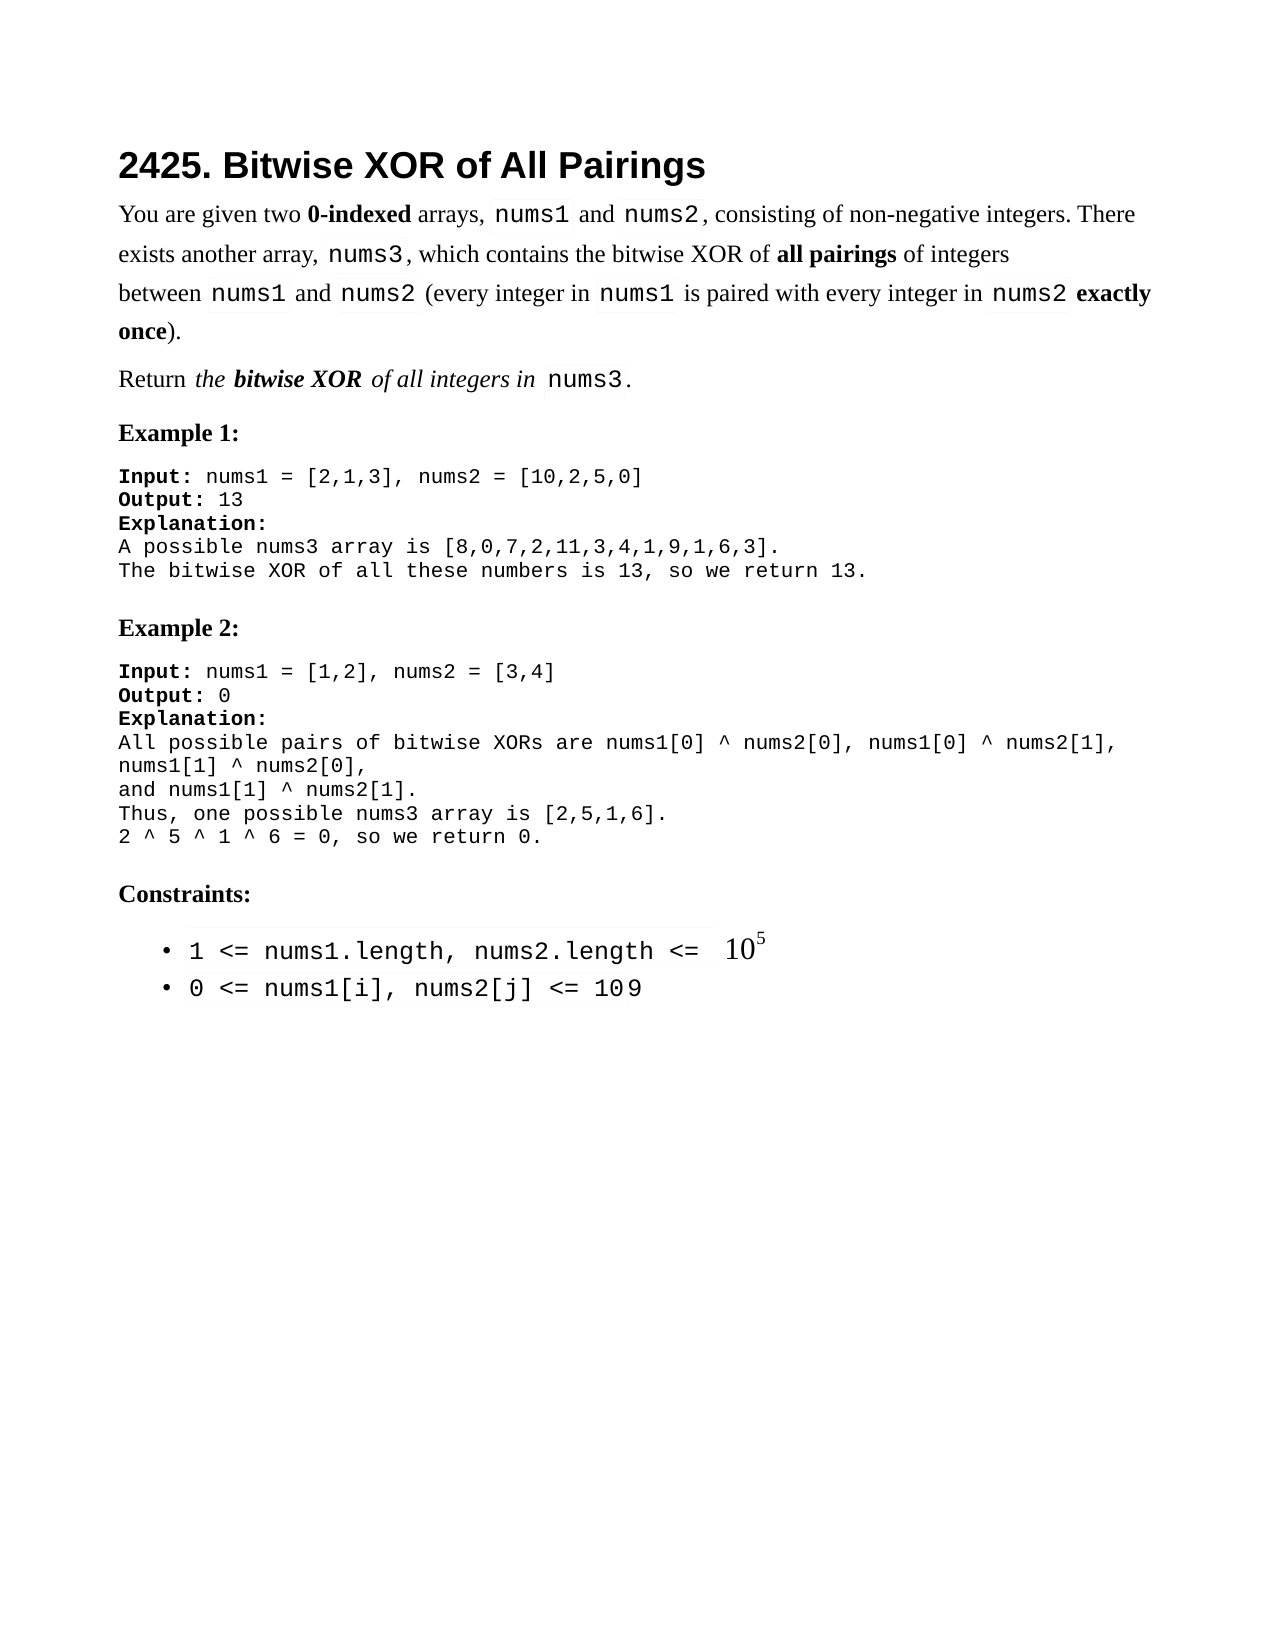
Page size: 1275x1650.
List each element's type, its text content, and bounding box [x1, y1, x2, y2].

text A possible nums3 array is [8,0,7,2,11,3,4,1,9,1,6,3]. [118, 537, 1157, 560]
text Constraints: [118, 879, 1157, 908]
text Output: 0 [118, 684, 1157, 708]
text and nums1[1] ^ nums2[1]. [118, 779, 1157, 803]
text Example 1: [118, 418, 1157, 447]
text Explanation: [118, 708, 1157, 732]
text Thus, one possible nums3 array is [2,5,1,6]. [118, 803, 1157, 826]
text Input: nums1 = [2,1,3], nums2 = [10,2,5,0] [118, 466, 1157, 489]
text Output: 13 [118, 489, 1157, 513]
list 0 <= nums1[i], nums2[j] <= 109 [628, 972, 1157, 1007]
text Return the bitwise XOR of all integers in [118, 364, 544, 398]
text nums3 [545, 365, 625, 398]
subtitle 2425. Bitwise XOR of All Pairings [118, 143, 1157, 186]
text Explanation: [118, 513, 1157, 537]
text 2 ^ 5 ^ 1 ^ 6 = 0, so we return 0. [118, 826, 1157, 850]
text Example 2: [118, 613, 1157, 642]
text All possible pairs of bitwise XORs are nums1[0] ^ nums2[0], nums1[0] ^ nums2[1], nums1[1] ^ nums2[0], [118, 732, 1157, 779]
text . [626, 364, 1157, 398]
text Input: nums1 = [1,2], nums2 = [3,4] [118, 661, 1157, 684]
text You are given two 0-indexed arrays, nums1 and nums2, consisting of non-negative integers. There exists another array, nums3, which contains the bitwise XOR of all pairings of integers between nums1 and nums2 (every integer in nums1 is paired with every integer in nums2 exactly once). [118, 199, 1157, 345]
list 0 <= nums1[i], nums2[j] <= 109 [162, 972, 627, 1007]
text The bitwise XOR of all these numbers is 13, so we return 13. [118, 560, 1157, 584]
list 1 <= nums1.length, nums2.length <= [162, 927, 1157, 966]
